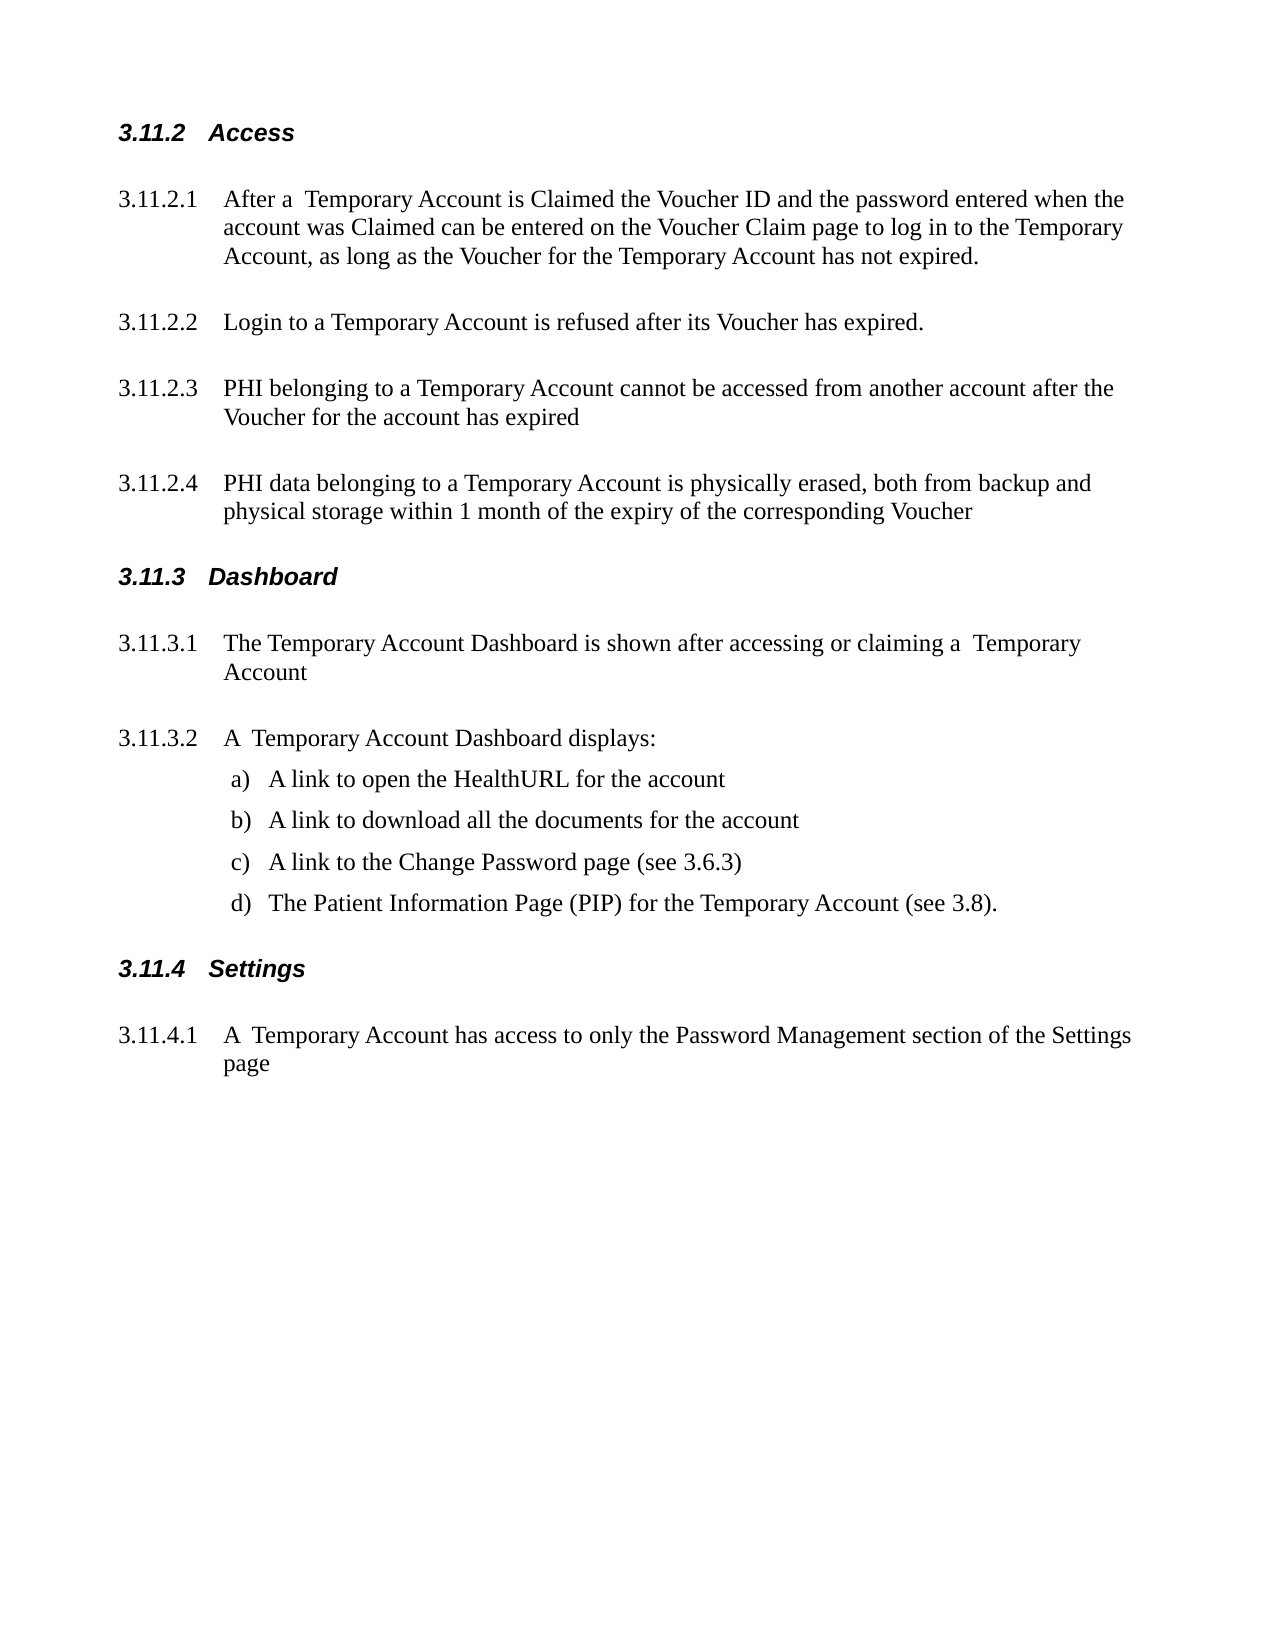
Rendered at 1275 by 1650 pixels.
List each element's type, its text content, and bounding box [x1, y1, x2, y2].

subtitle The Temporary Account Dashboard is shown after accessing or claiming a Temporary Account [118, 628, 1157, 686]
subtitle PHI data belonging to a Temporary Account is physically erased, both from backup and physical storage within 1 month of the expiry of the corresponding Voucher [118, 468, 1157, 525]
list A link to the Change Password page (see 3.6.3) [231, 847, 1157, 875]
subtitle Login to a Temporary Account is refused after its Voucher has expired. [118, 307, 1157, 336]
list A link to open the HealthURL for the account [231, 764, 1157, 793]
subtitle After a Temporary Account is Claimed the Voucher ID and the password entered when the account was Claimed can be entered on the Voucher Claim page to log in to the Temporary Account, as long as the Voucher for the Temporary Account has not expired. [118, 184, 1157, 270]
subtitle A Temporary Account has access to only the Password Management section of the Settings page [118, 1020, 1157, 1077]
list The Patient Information Page (PIP) for the Temporary Account (see 3.8). [231, 888, 1157, 917]
subtitle PHI belonging to a Temporary Account cannot be accessed from another account after the Voucher for the account has expired [118, 373, 1157, 430]
subtitle Settings [118, 954, 1157, 983]
subtitle A Temporary Account Dashboard displays: [118, 723, 1157, 752]
list A link to download all the documents for the account [231, 805, 1157, 834]
subtitle Dashboard [118, 562, 1157, 591]
subtitle Access [118, 118, 1157, 147]
